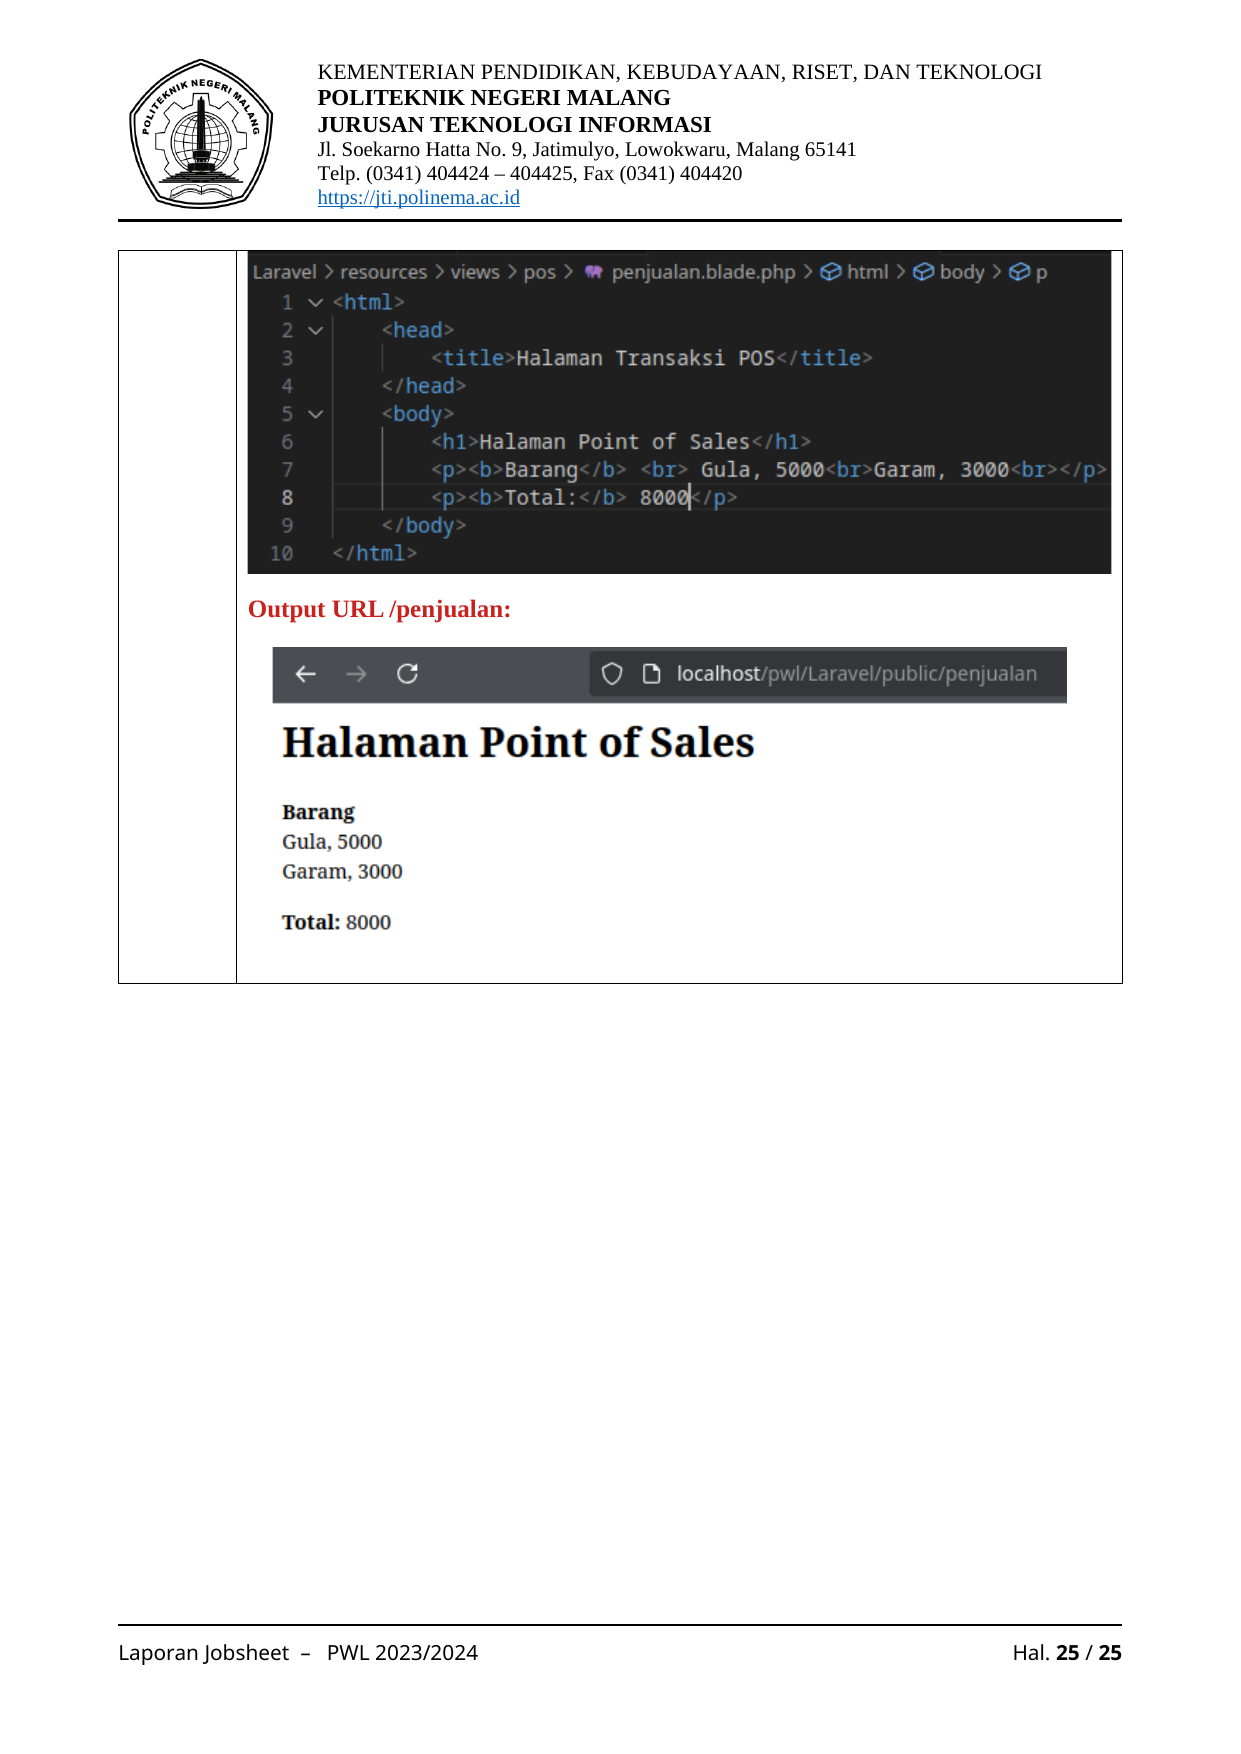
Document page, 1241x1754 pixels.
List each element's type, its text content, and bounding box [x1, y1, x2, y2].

picture [272, 647, 1067, 948]
table_cell Output URL /penjualan: [237, 251, 1122, 983]
table_cell [119, 251, 236, 983]
picture [129, 59, 275, 209]
picture [247, 251, 1112, 574]
